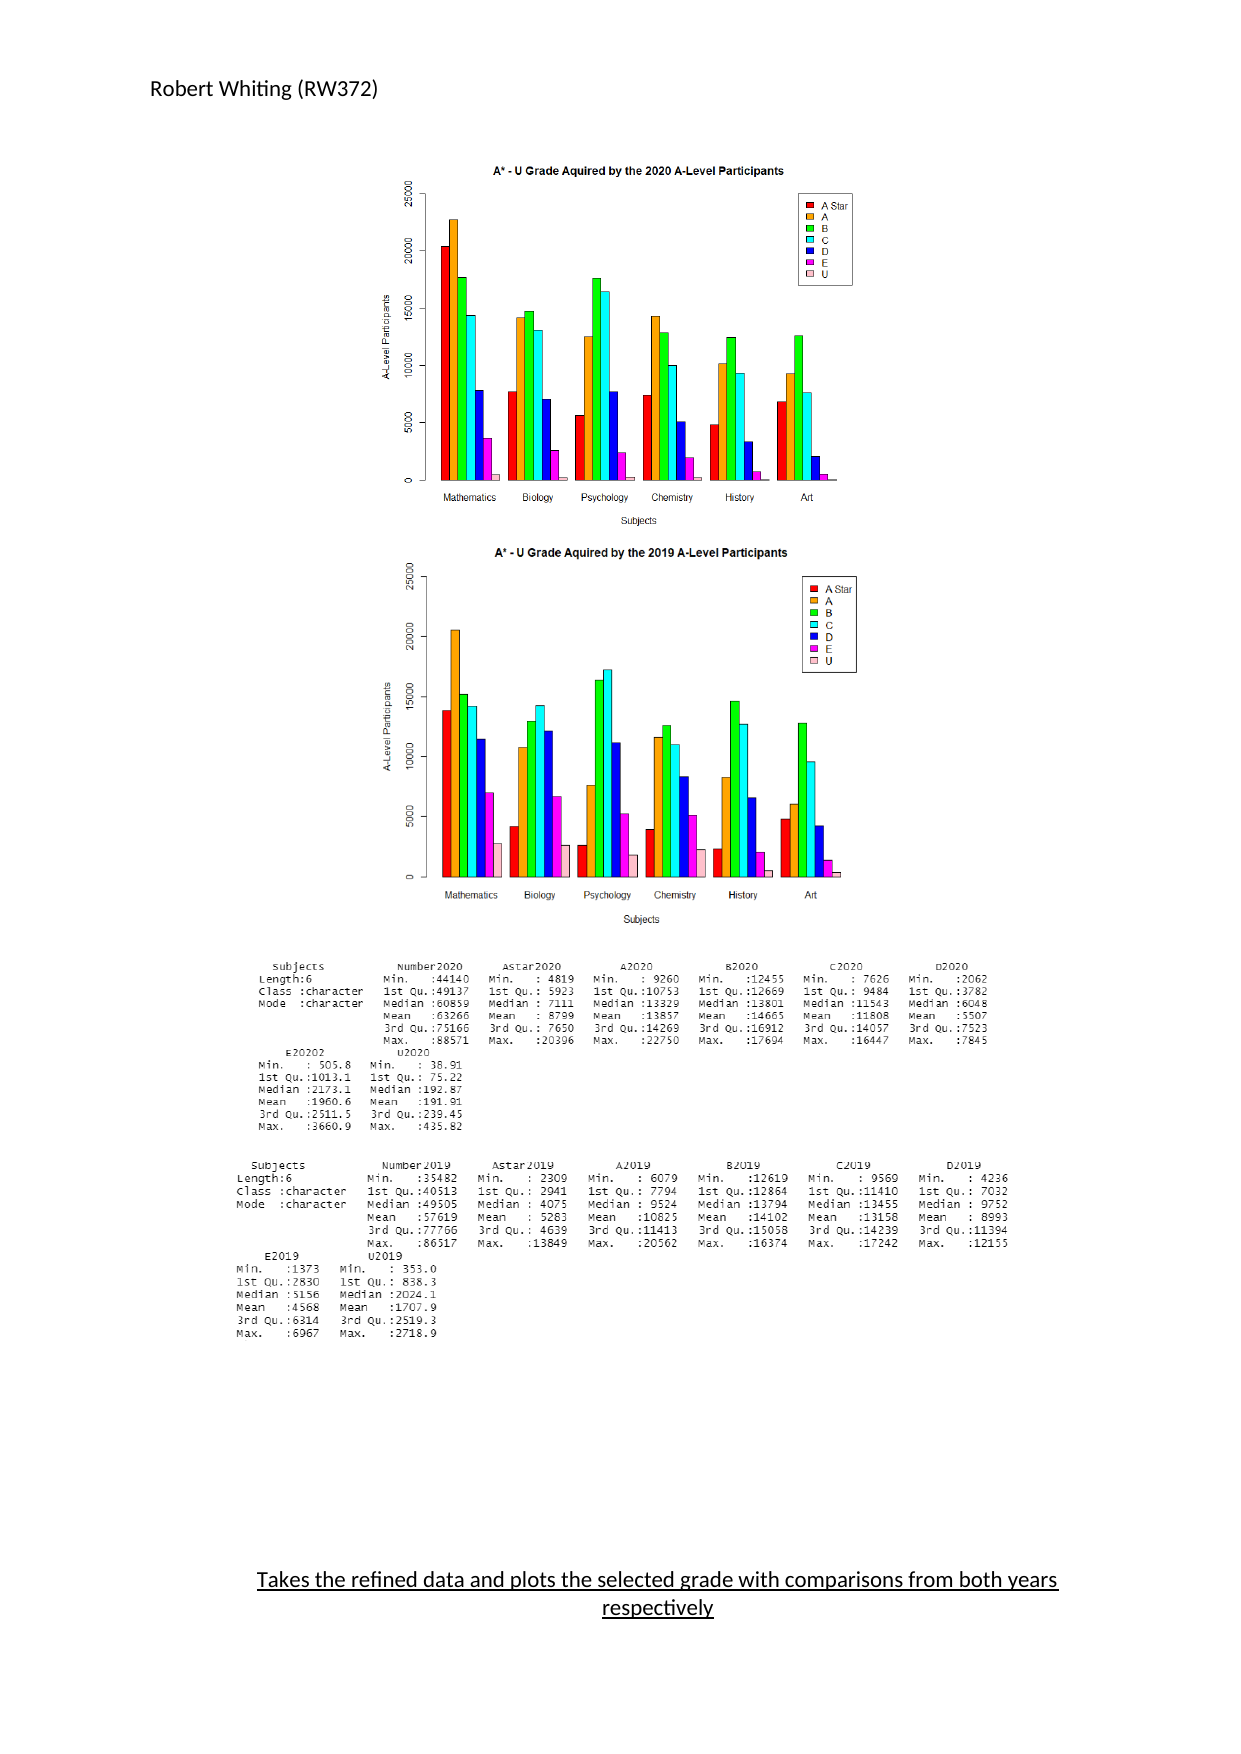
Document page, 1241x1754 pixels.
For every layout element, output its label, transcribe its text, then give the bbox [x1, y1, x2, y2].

list Takes the refined data and plots the selected grade with comparisons from both years respectively [225, 1565, 1090, 1621]
